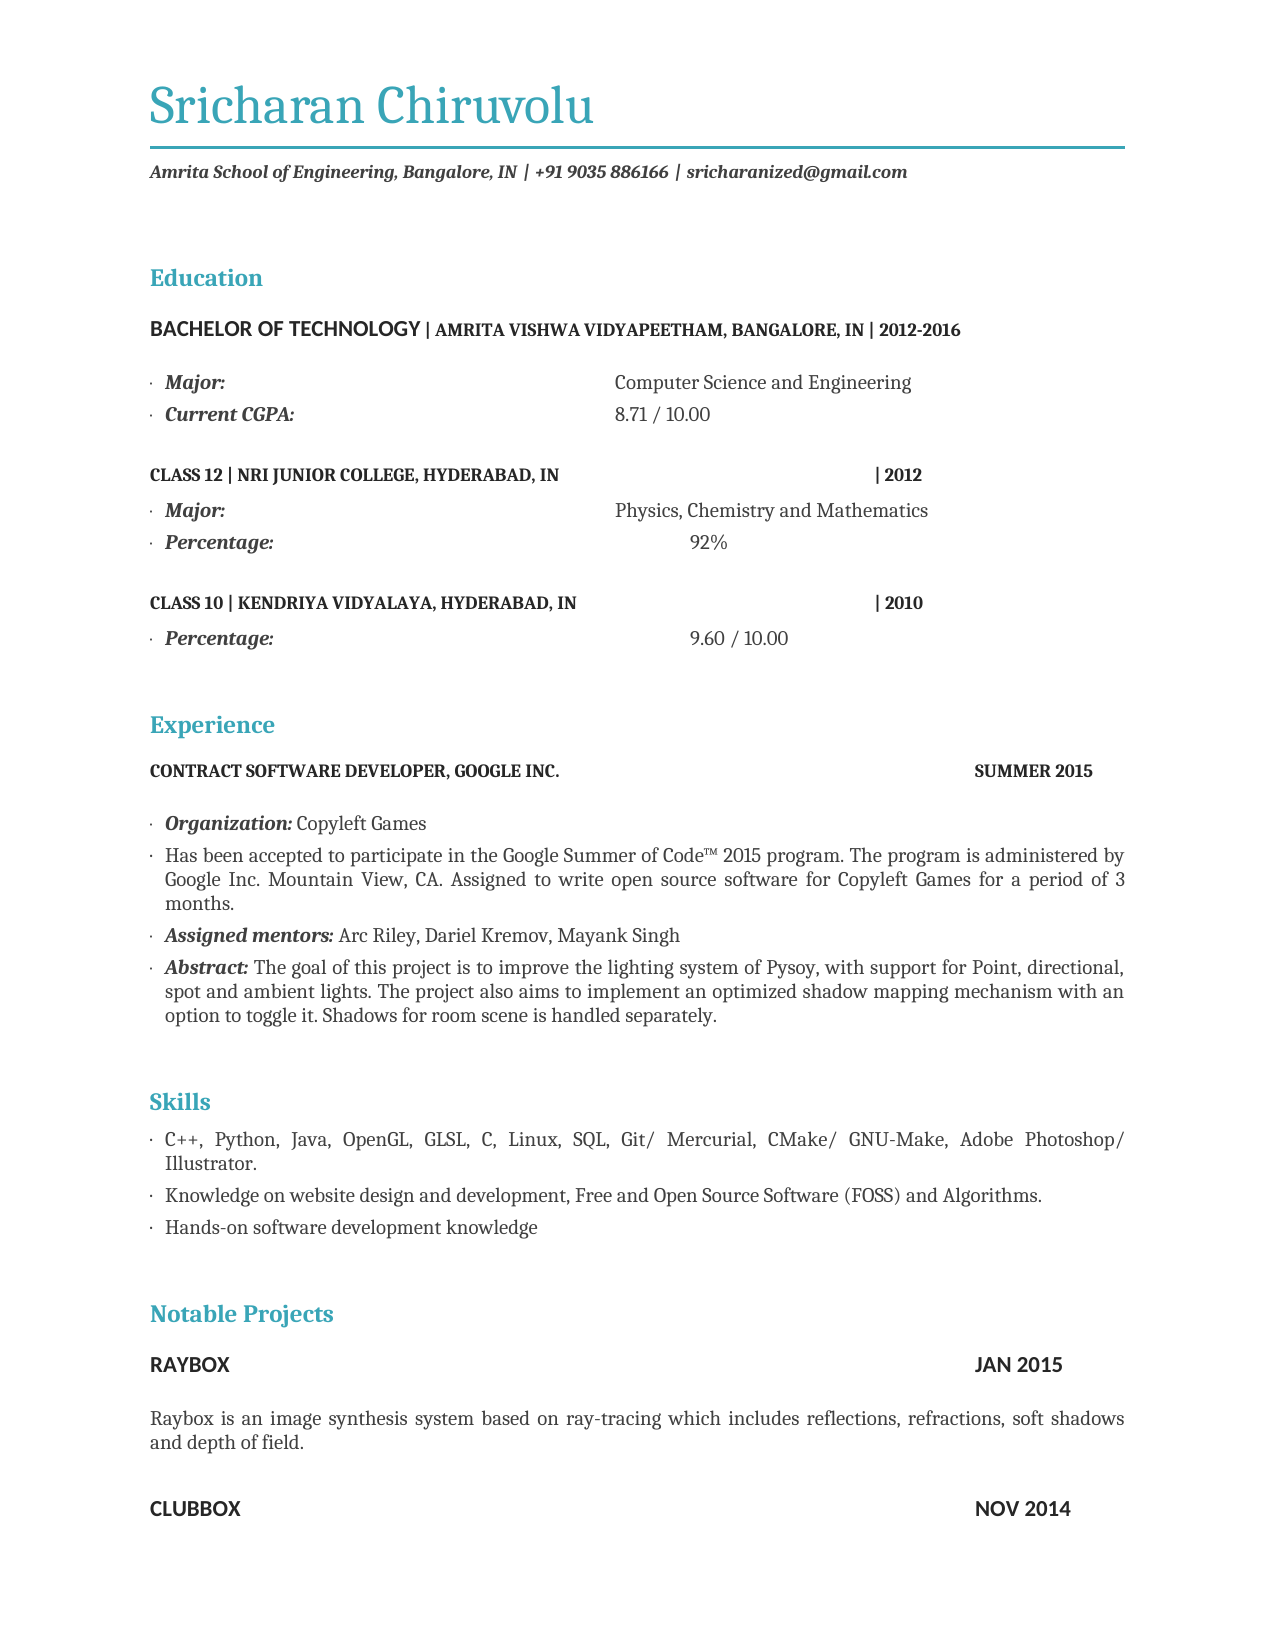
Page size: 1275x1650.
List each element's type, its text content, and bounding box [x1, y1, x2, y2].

list Current CGPA: 8.71 / 10.00 [150, 403, 1125, 427]
title ‍‍Sricharan Chiruvolu [150, 75, 1125, 146]
subtitle Skills [150, 1088, 1125, 1117]
list Major: Physics, Chemistry and Mathematics [150, 499, 1125, 523]
subtitle Education [150, 264, 1125, 293]
list C++, Python, Java, OpenGL, GLSL, C, Linux, SQL, Git/ Mercurial, CMake/ GNU-Make, Adobe Photoshop/ Illustrator. [150, 1127, 1125, 1175]
list Has been accepted to participate in the Google Summer of Code™ 2015 program. The program is administered by Google Inc. Mountain View, CA. Assigned to write open source software for Copyleft Games for a period of 3 months. [150, 843, 1125, 915]
text Class 12 | Nri Junior college, Hyderabad, in | 2012 [150, 464, 1125, 486]
subtitle Experience [150, 711, 1125, 739]
text Clubbox nov 2014 [150, 1494, 1125, 1523]
text Contract software developer, google inc. Summer 2015 [150, 760, 1125, 782]
text Class 10 | kendriya vidyalaya, Hyderabad, in | 2010 [150, 592, 1125, 614]
list Organization: Copyleft Games [150, 811, 1125, 835]
text Amrita School of Engineering, Bangalore, IN | +91 9035 886166 | sricharanized@gmail.com [150, 161, 1125, 183]
text Raybox Jan 2015 [150, 1350, 1125, 1378]
subtitle Notable Projects [150, 1300, 1125, 1329]
list Percentage: 92% [150, 531, 1125, 555]
list Abstract: The goal of this project is to improve the lighting system of Pysoy, with support for Point, directional, spot and ambient lights. The project also aims to implement an optimized shadow mapping mechanism with an option to toggle it. Shadows for room scene is handled separately. [150, 956, 1125, 1028]
list Assigned mentors: Arc Riley, Dariel Kremov, Mayank Singh [150, 924, 1125, 948]
list Major: Computer Science and Engineering [150, 371, 1125, 395]
text Raybox is an image synthesis system based on ray-tracing which includes reflections, refractions, soft shadows and depth of field. [150, 1407, 1125, 1455]
list Hands-on software development knowledge [150, 1216, 1125, 1240]
list Percentage: 9.60 / 10.00 [150, 626, 1125, 650]
text Bachelor of Technology | Amrita vishwa vidyapeetham, Bangalore, in | 2012-2016 [150, 314, 1125, 342]
list Knowledge on website design and development, Free and Open Source Software (FOSS) and Algorithms. [150, 1184, 1125, 1208]
